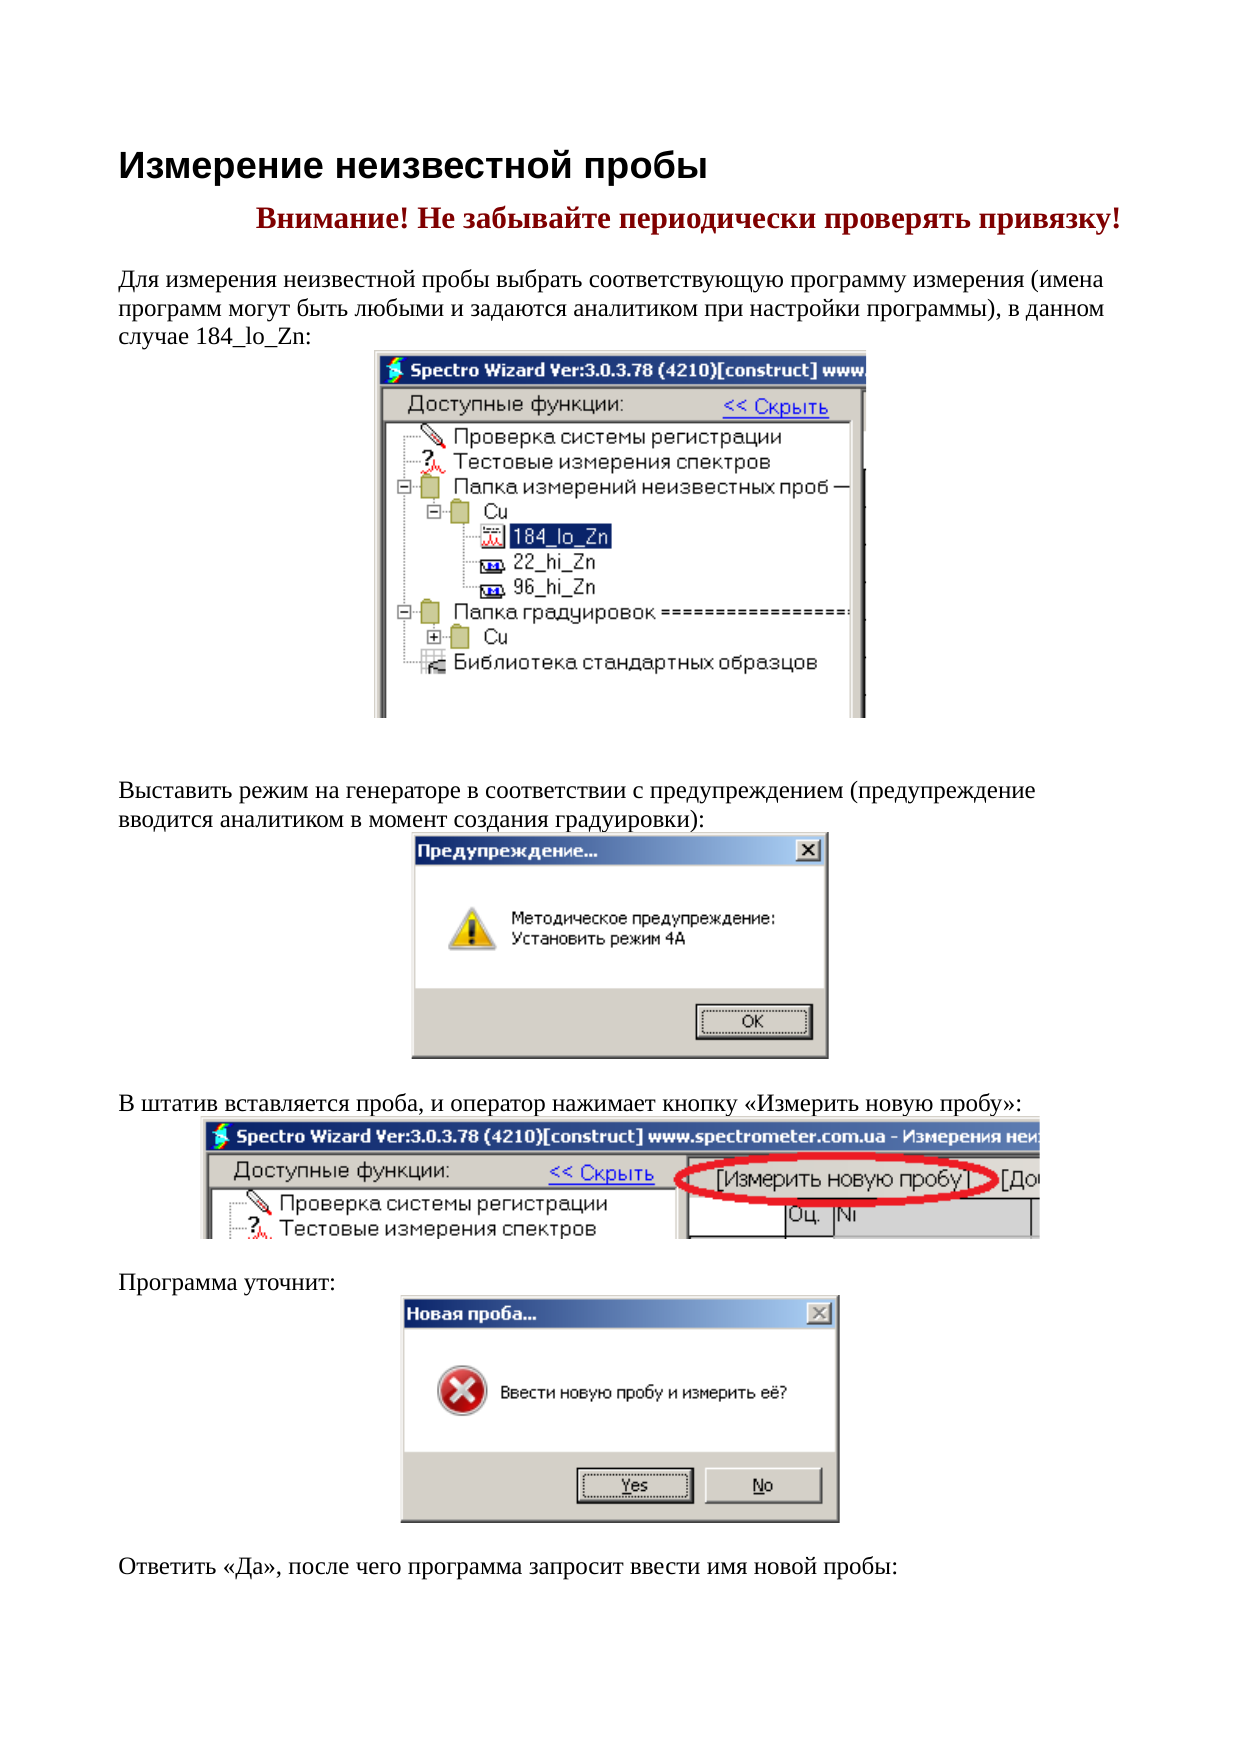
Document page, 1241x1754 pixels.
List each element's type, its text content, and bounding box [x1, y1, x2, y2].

text Программа уточнит: [118, 1267, 1122, 1296]
text Внимание! Не забывайте периодически проверять привязку! [118, 199, 1122, 235]
text В штатив вставляется проба, и оператор нажимает кнопку «Измерить новую пробу»: [118, 1088, 1122, 1116]
picture [400, 1295, 840, 1523]
text Выставить режим на генераторе в соответствии с предупреждением (предупреждение вводится аналитиком в момент создания градуировки): [118, 775, 1122, 832]
text Ответить «Да», после чего программа запросит ввести имя новой пробы: [118, 1551, 1122, 1580]
subtitle Измерение неизвестной пробы [118, 143, 1122, 187]
text Для измерения неизвестной пробы выбрать соответствующую программу измерения (имена программ могут быть любыми и задаются аналитиком при настройки программы), в данном случае 184_lo_Zn: [118, 264, 1122, 350]
picture [411, 832, 829, 1059]
picture [374, 350, 867, 718]
picture [200, 1116, 1040, 1239]
